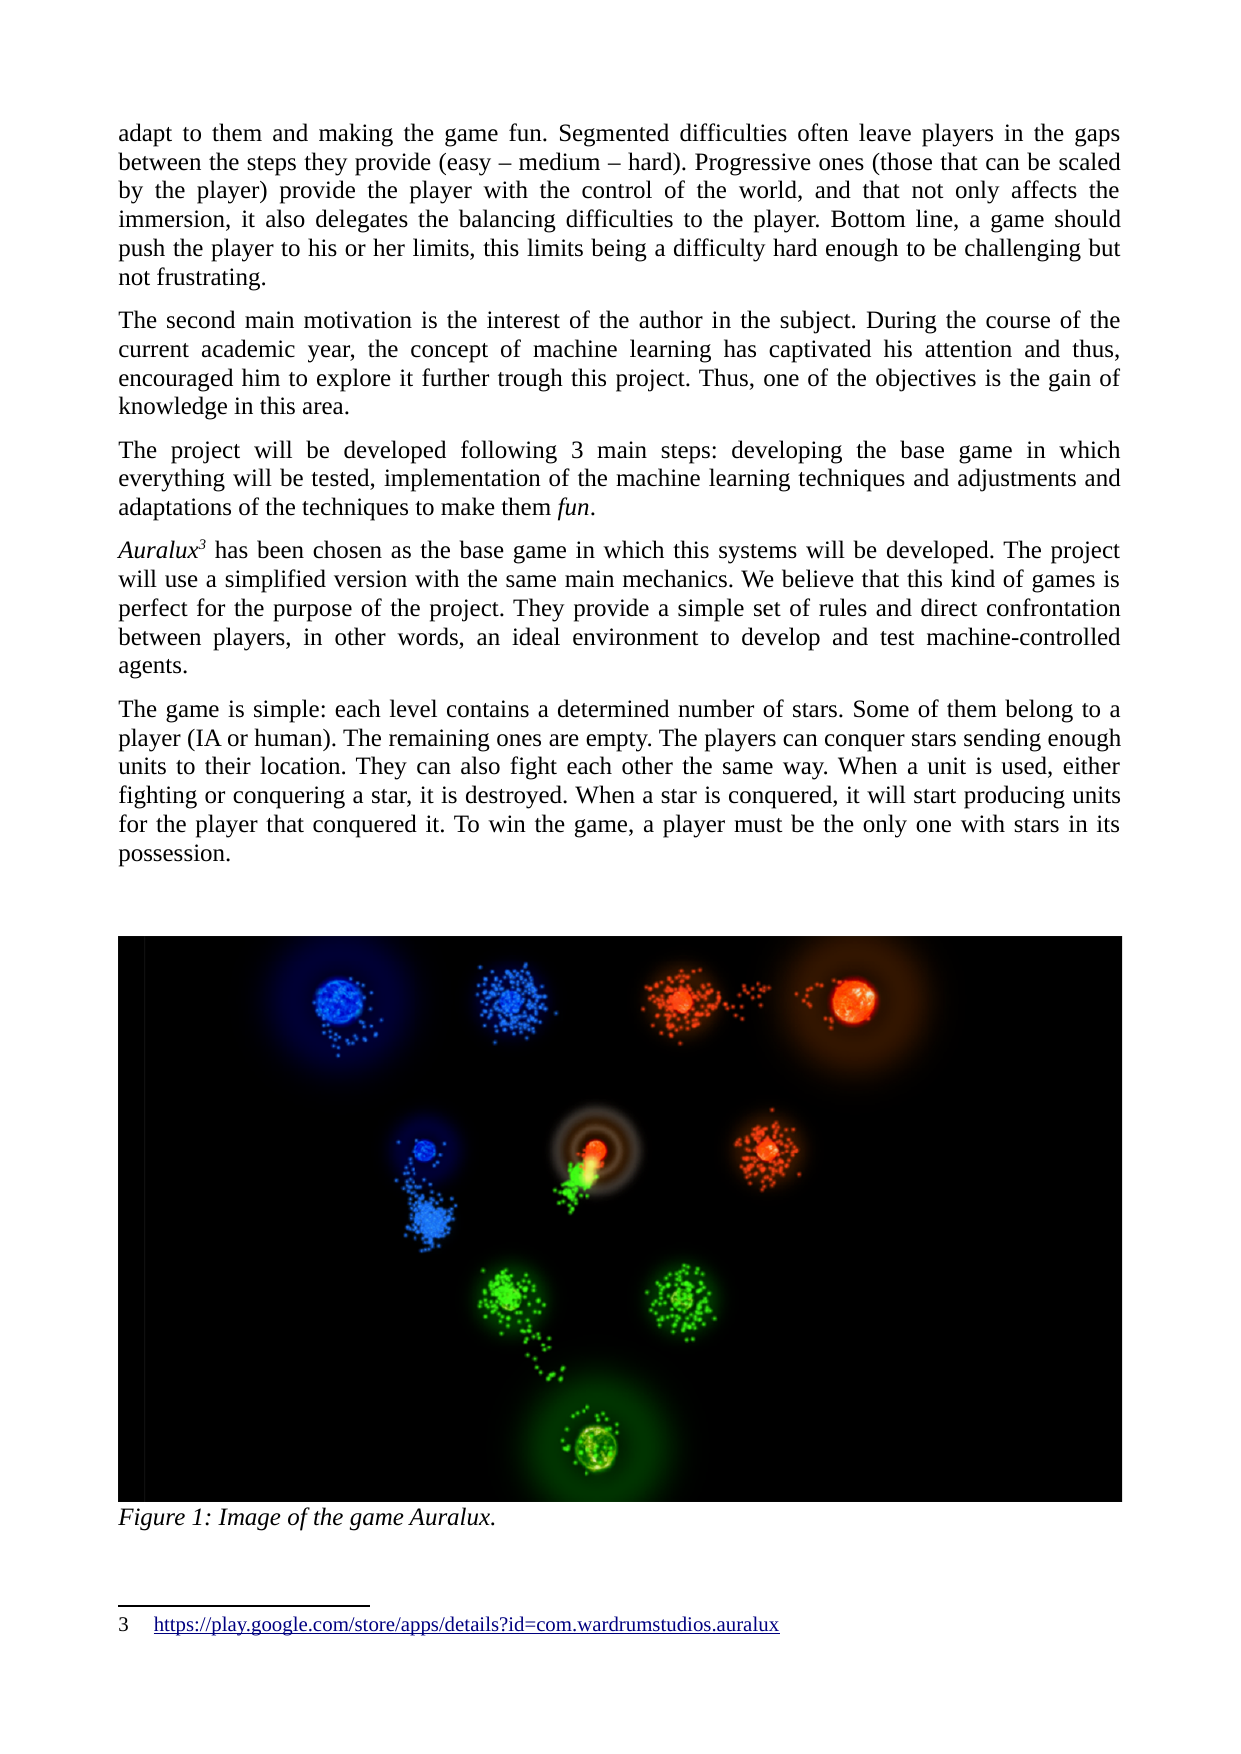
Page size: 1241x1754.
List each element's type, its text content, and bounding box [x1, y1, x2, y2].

text https://play.google.com/store/apps/details?id=com.wardrumstudios.auralux [118, 1612, 1122, 1636]
text The project will be developed following 3 main steps: developing the base game in which everything will be tested, implementation of the machine learning techniques and adjustments and adaptations of the techniques to make them fun. [118, 435, 1122, 521]
picture [118, 936, 1123, 1502]
text adapt to them and making the game fun. Segmented difficulties often leave players in the gaps between the steps they provide (easy – medium – hard). Progressive ones (those that can be scaled by the player) provide the player with the control of the world, and that not only affects the immersion, it also delegates the balancing difficulties to the player. Bottom line, a game should push the player to his or her limits, this limits being a difficulty hard enough to be challenging but not frustrating. [118, 118, 1122, 291]
text Auralux has been chosen as the base game in which this systems will be developed. The project will use a simplified version with the same main mechanics. We believe that this kind of games is perfect for the purpose of the project. They provide a simple set of rules and direct confrontation between players, in other words, an ideal environment to develop and test machine-controlled agents. [118, 536, 1122, 679]
text The game is simple: each level contains a determined number of stars. Some of them belong to a player (IA or human). The remaining ones are empty. The players can conquer stars sending enough units to their location. They can also fight each other the same way. When a unit is used, either fighting or conquering a star, it is destroyed. When a star is conquered, it will start producing units for the player that conquered it. To win the game, a player must be the only one with stars in its possession. [118, 694, 1122, 866]
text Figure 1: Image of the game Auralux. [118, 1502, 1122, 1530]
text The second main motivation is the interest of the author in the subject. During the course of the current academic year, the concept of machine learning has captivated his attention and thus, encouraged him to explore it further trough this project. Thus, one of the objectives is the gain of knowledge in this area. [118, 305, 1122, 420]
